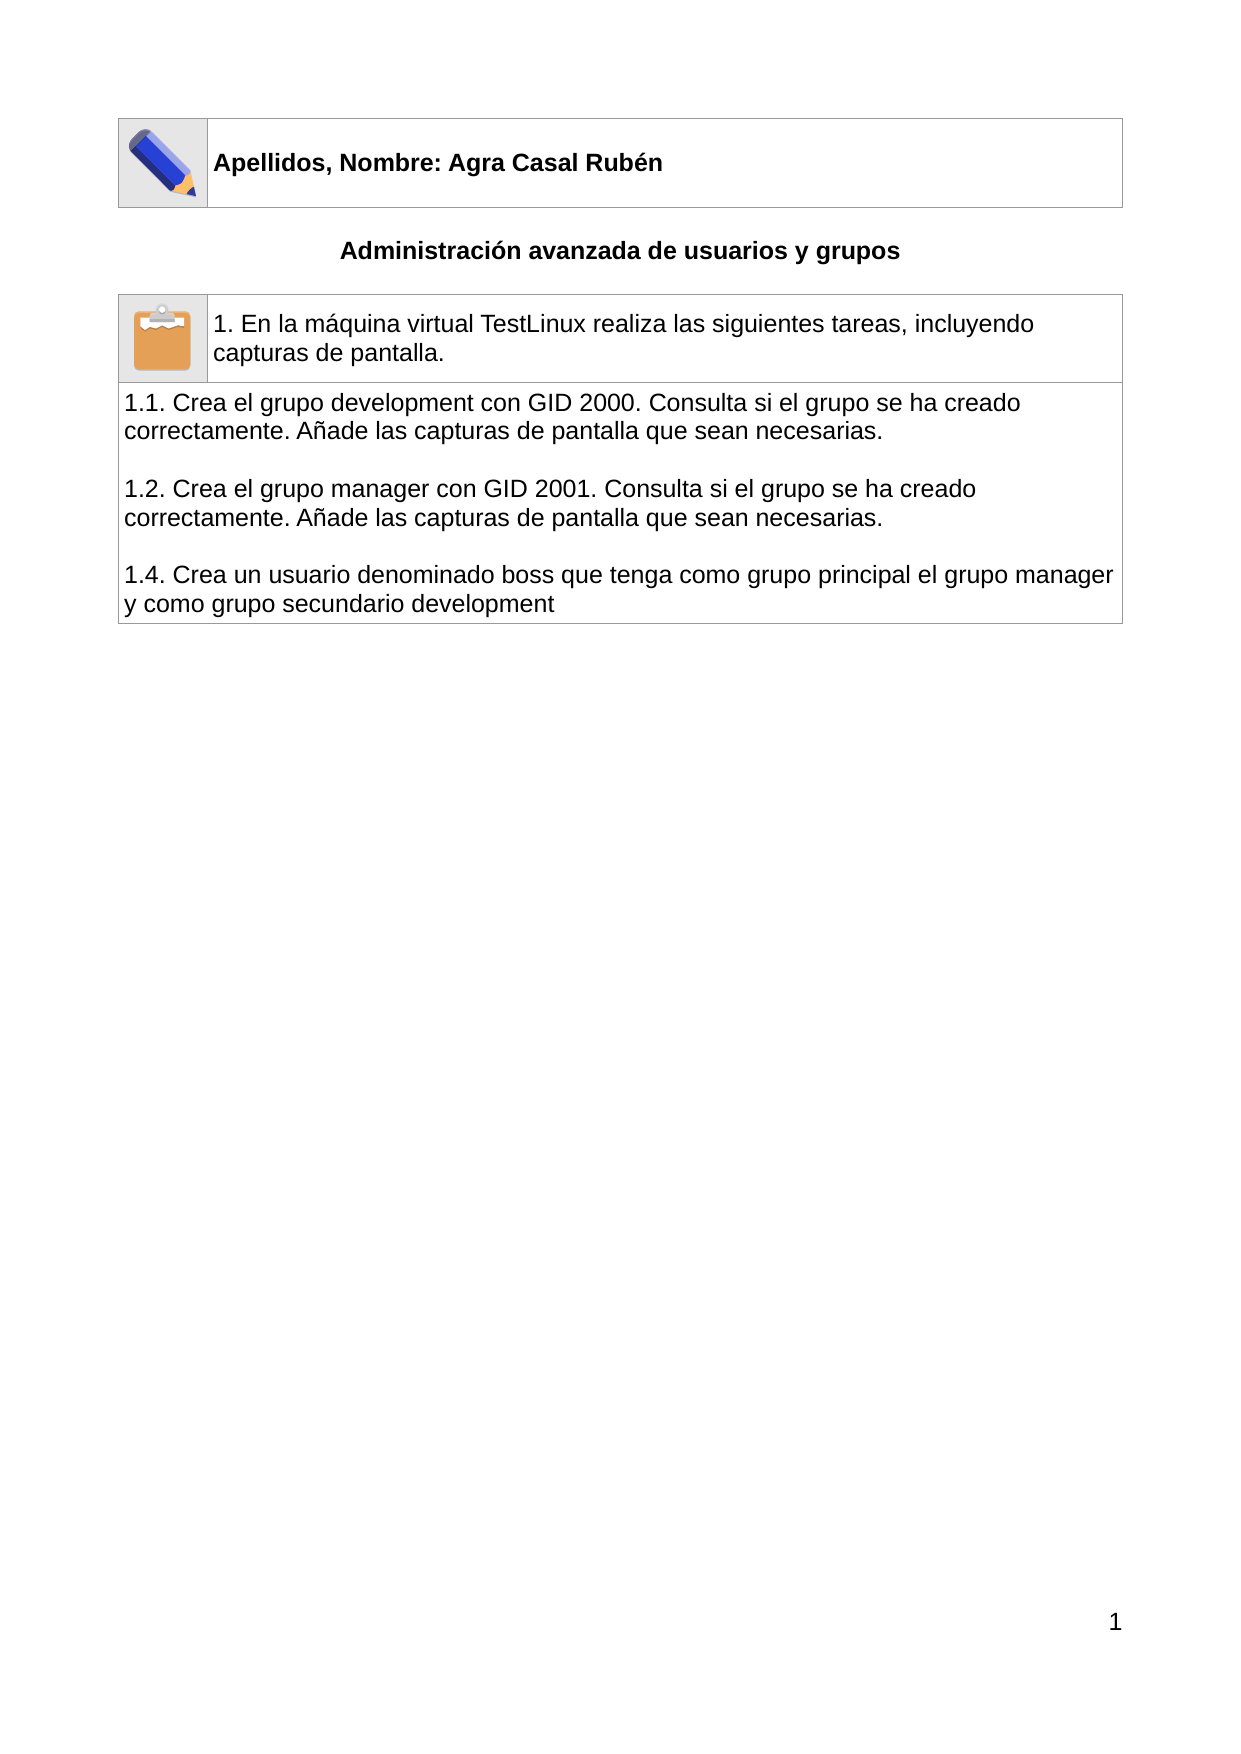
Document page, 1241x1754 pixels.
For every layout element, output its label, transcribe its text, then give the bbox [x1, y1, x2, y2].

table_header [119, 295, 207, 382]
table_header Apellidos, Nombre: Agra Casal Rubén [208, 119, 1122, 207]
table_header 1. En la máquina virtual TestLinux realiza las siguientes tareas, incluyendo capturas de pantalla. [208, 295, 1122, 382]
table_cell 1.1. Crea el grupo development con GID 2000. Consulta si el grupo se ha creado correctamente. Añade las capturas de pantalla que sean necesarias. 1.2. Crea el grupo manager con GID 2001. Consulta si el grupo se ha creado correctamente. Añade las capturas de pantalla que sean necesarias. 1.4. Crea un usuario denominado boss que tenga como grupo principal el grupo manager y como grupo secundario development [119, 383, 1122, 623]
table_header [119, 119, 207, 207]
text Administración avanzada de usuarios y grupos [118, 236, 1122, 265]
